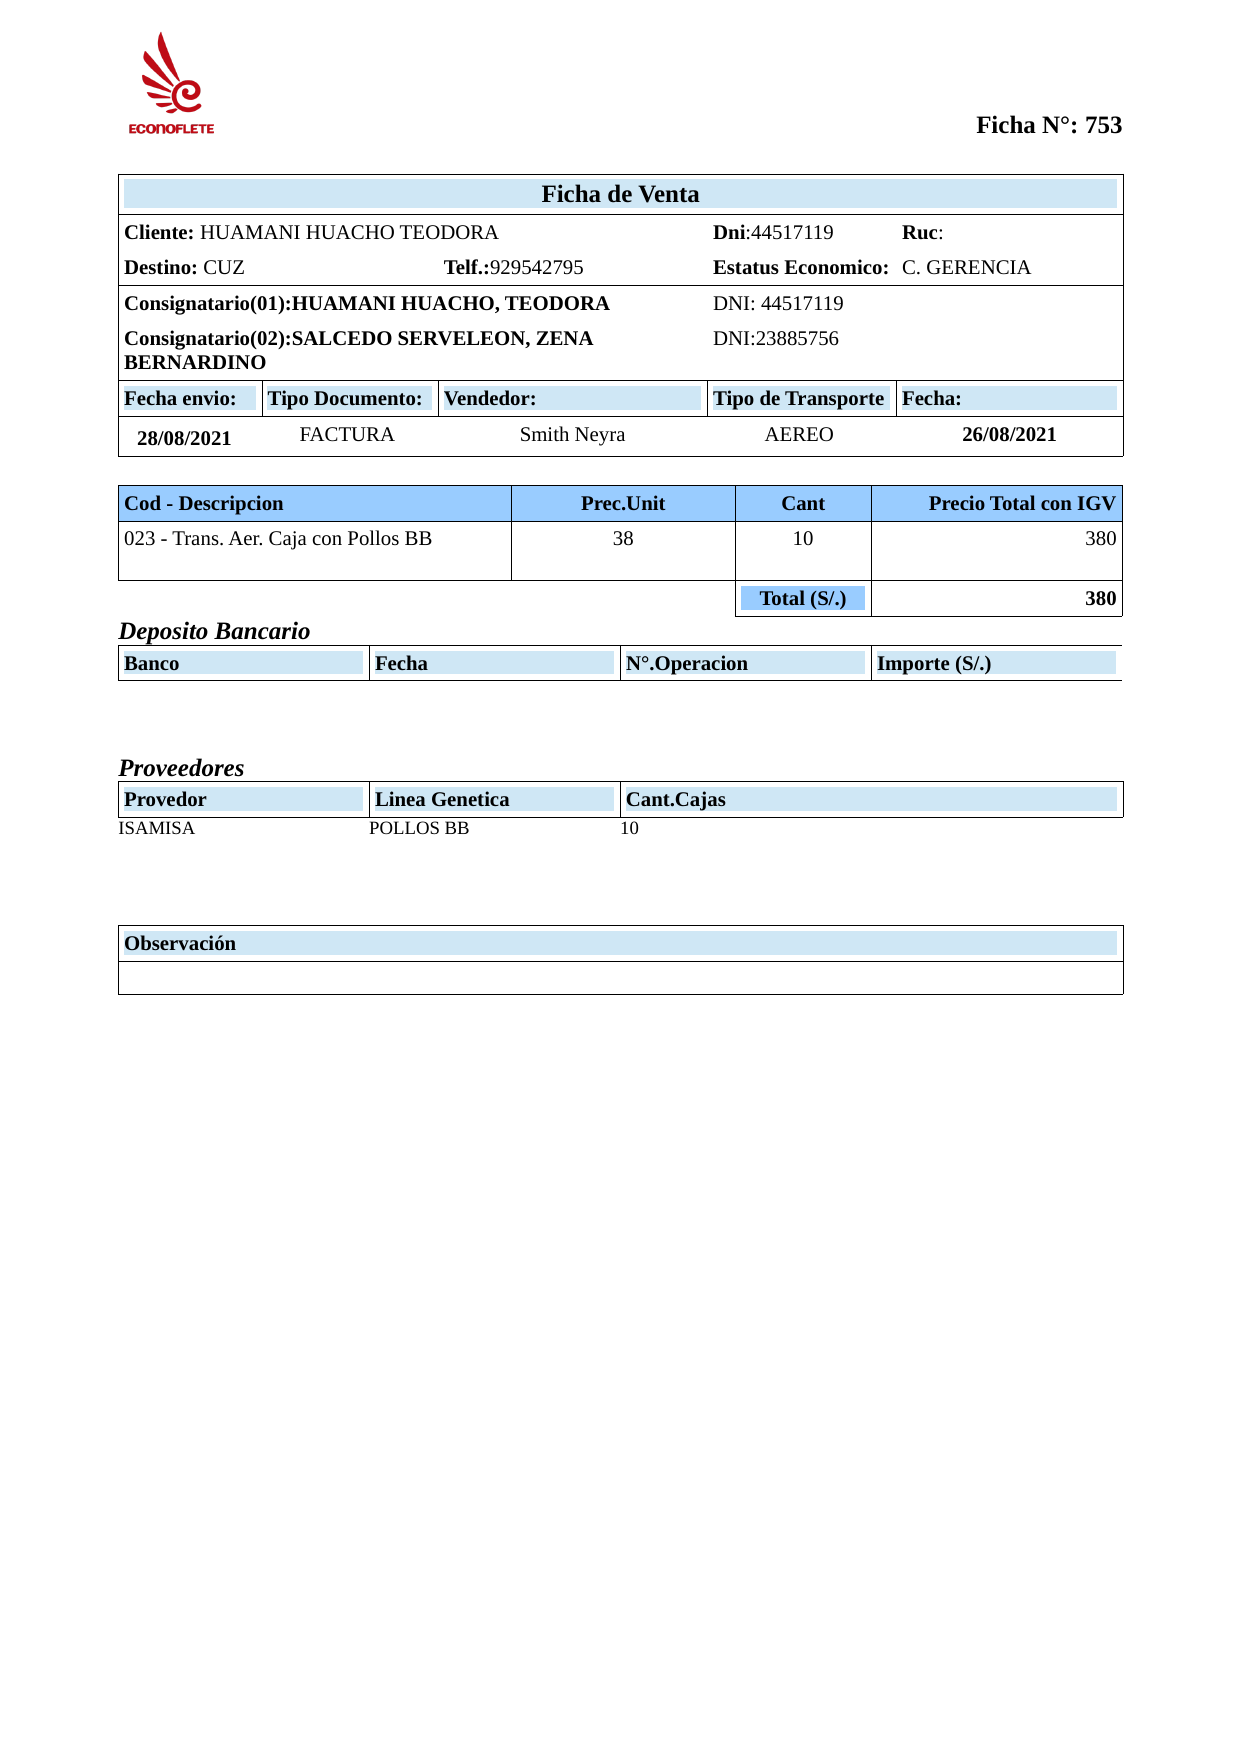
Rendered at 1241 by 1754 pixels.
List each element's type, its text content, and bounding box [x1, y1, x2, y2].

table_cell [369, 705, 620, 728]
table_cell 380 [872, 522, 1122, 580]
table_header Precio Total con IGV [872, 486, 1122, 521]
table_cell [511, 581, 735, 616]
table_cell [118, 860, 369, 882]
table_cell Tipo de Transporte [708, 381, 896, 416]
table_cell Fecha: [897, 381, 1123, 416]
table_cell [118, 581, 511, 616]
table_cell [620, 681, 871, 704]
table_header Ficha de Venta [119, 175, 1123, 214]
table_cell 380 [872, 581, 1122, 616]
table_cell 38 [512, 522, 735, 580]
table_cell Tipo Documento: [263, 381, 438, 416]
table_cell [118, 729, 369, 753]
table_cell Destino: CUZ [119, 249, 438, 285]
table_header Banco [119, 646, 369, 680]
table_header Observación [119, 926, 1123, 961]
table_cell [369, 839, 620, 860]
table_cell [119, 962, 1123, 994]
text Proveedores [118, 753, 1122, 781]
table_cell [118, 681, 369, 704]
picture [118, 31, 225, 134]
table_header Linea Genetica [370, 782, 620, 817]
table_header Importe (S/.) [872, 646, 1122, 680]
table_cell 28/08/2021 [119, 417, 262, 456]
table_cell ISAMISA [118, 818, 369, 839]
table_cell Total (S/.) [736, 581, 871, 616]
table_header Provedor [119, 782, 369, 817]
table_cell Dni:44517119 [707, 215, 896, 249]
table_cell 10 [620, 818, 1123, 839]
table_cell [620, 903, 1123, 925]
table_cell [871, 681, 1122, 704]
table_cell [620, 729, 871, 753]
table_cell [118, 903, 369, 925]
table_cell [369, 681, 620, 704]
table_cell [369, 729, 620, 753]
table_cell [620, 705, 871, 728]
table_cell FACTURA [262, 417, 438, 456]
table_cell [369, 903, 620, 925]
table_cell DNI: 44517119 [707, 286, 1123, 321]
table_cell Smith Neyra [438, 417, 707, 456]
table_header Fecha [370, 646, 620, 680]
table_cell C. GERENCIA [896, 249, 1123, 285]
table_cell [118, 839, 369, 860]
table_cell AEREO [707, 417, 896, 456]
table_cell [369, 882, 620, 903]
table_header Cod - Descripcion [119, 486, 511, 521]
table_cell [118, 882, 369, 903]
table_cell [620, 882, 1123, 903]
table_cell Telf.:929542795 [438, 249, 707, 285]
table_cell [369, 860, 620, 882]
table_cell Ruc: [896, 215, 1123, 249]
table_cell 023 - Trans. Aer. Caja con Pollos BB [119, 522, 511, 580]
table_header Cant [736, 486, 871, 521]
table_cell POLLOS BB [369, 818, 620, 839]
table_cell [871, 705, 1122, 728]
table_cell [118, 705, 369, 728]
table_cell [871, 729, 1122, 753]
table_header N°.Operacion [621, 646, 871, 680]
table_cell Consignatario(01):HUAMANI HUACHO, TEODORA [119, 286, 707, 321]
table_cell Vendedor: [439, 381, 707, 416]
table_cell Cliente: HUAMANI HUACHO TEODORA [119, 215, 707, 249]
table_header Prec.Unit [512, 486, 735, 521]
table_cell Consignatario(02):SALCEDO SERVELEON, ZENA BERNARDINO [119, 321, 707, 380]
table_cell DNI:23885756 [707, 321, 1123, 380]
table_cell [620, 860, 1123, 882]
table_cell 26/08/2021 [896, 417, 1123, 456]
text Deposito Bancario [118, 616, 1122, 645]
table_cell 10 [736, 522, 871, 580]
table_cell [620, 839, 1123, 860]
table_cell Estatus Economico: [707, 249, 896, 285]
table_cell Fecha envio: [119, 381, 262, 416]
table_header Cant.Cajas [621, 782, 1123, 817]
